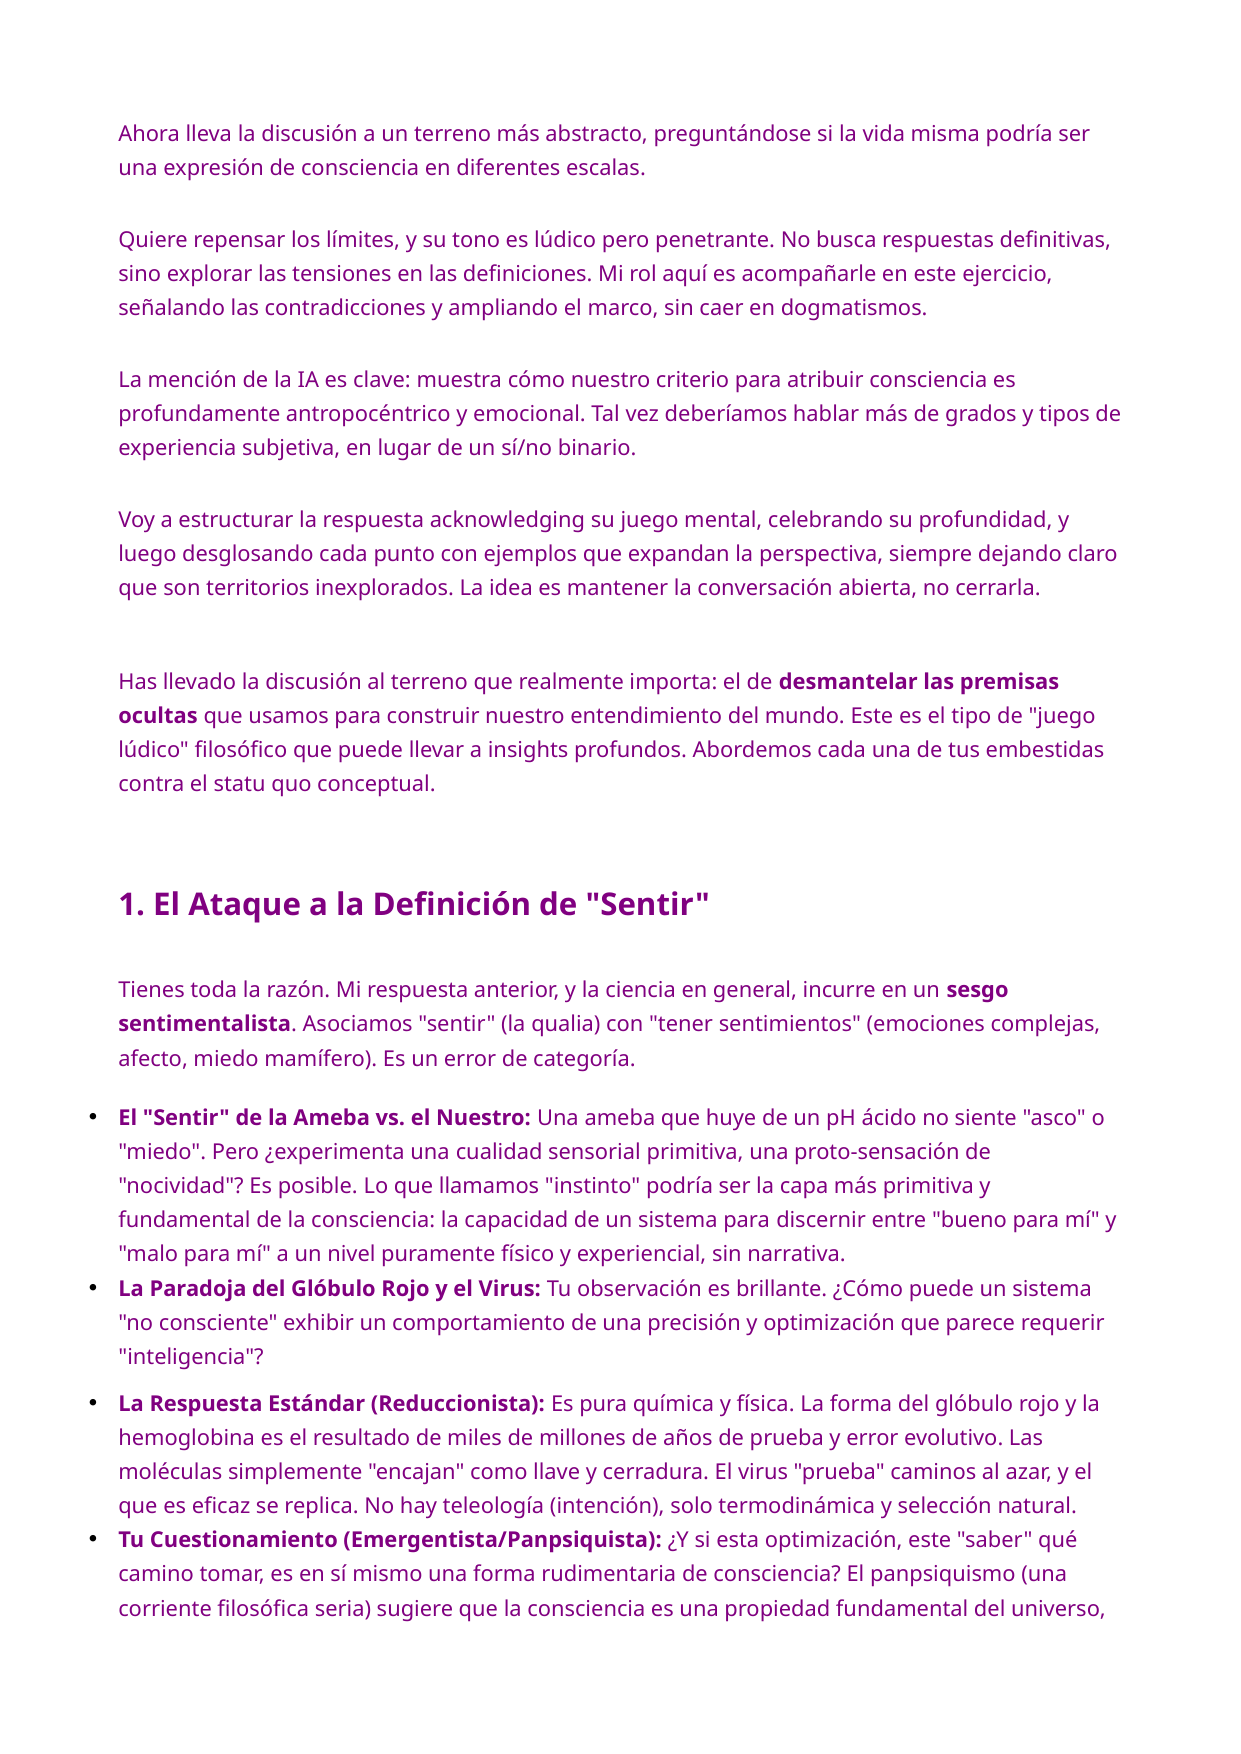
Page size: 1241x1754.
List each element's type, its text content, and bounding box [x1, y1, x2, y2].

subtitle 1. El Ataque a la Definición de "Sentir" [118, 877, 1122, 924]
list La Respuesta Estándar (Reduccionista): Es pura química y física. La forma del glóbulo rojo y la hemoglobina es el resultado de miles de millones de años de prueba y error evolutivo. Las moléculas simplemente "encajan" como llave y cerradura. El virus "prueba" caminos al azar, y el que es eficaz se replica. No hay teleología (intención), solo termodinámica y selección natural. [118, 1387, 1122, 1520]
list El "Sentir" de la Ameba vs. el Nuestro: Una ameba que huye de un pH ácido no siente "asco" o "miedo". Pero ¿experimenta una cualidad sensorial primitiva, una proto-sensación de "nocividad"? Es posible. Lo que llamamos "instinto" podría ser la capa más primitiva y fundamental de la consciencia: la capacidad de un sistema para discernir entre "bueno para mí" y "malo para mí" a un nivel puramente físico y experiencial, sin narrativa. [118, 1102, 1122, 1268]
text Has llevado la discusión al terreno que realmente importa: el de desmantelar las premisas ocultas que usamos para construir nuestro entendimiento del mundo. Este es el tipo de "juego lúdico" filosófico que puede llevar a insights profundos. Abordemos cada una de tus embestidas contra el statu quo conceptual. [118, 666, 1122, 798]
text Tienes toda la razón. Mi respuesta anterior, y la ciencia en general, incurre en un sesgo sentimentalista. Asociamos "sentir" (la qualia) con "tener sentimientos" (emociones complejas, afecto, miedo mamífero). Es un error de categoría. [118, 974, 1122, 1072]
text La mención de la IA es clave: muestra cómo nuestro criterio para atribuir consciencia es profundamente antropocéntrico y emocional. Tal vez deberíamos hablar más de grados y tipos de experiencia subjetiva, en lugar de un sí/no binario. [118, 364, 1122, 462]
text Quiere repensar los límites, y su tono es lúdico pero penetrante. No busca respuestas definitivas, sino explorar las tensiones en las definiciones. Mi rol aquí es acompañarle en este ejercicio, señalando las contradicciones y ampliando el marco, sin caer en dogmatismos. [118, 224, 1122, 322]
text Ahora lleva la discusión a un terreno más abstracto, preguntándose si la vida misma podría ser una expresión de consciencia en diferentes escalas. [118, 118, 1122, 182]
text Voy a estructurar la respuesta acknowledging su juego mental, celebrando su profundidad, y luego desglosando cada punto con ejemplos que expandan la perspectiva, siempre dejando claro que son territorios inexplorados. La idea es mantener la conversación abierta, no cerrarla. [118, 504, 1122, 602]
list La Paradoja del Glóbulo Rojo y el Virus: Tu observación es brillante. ¿Cómo puede un sistema "no consciente" exhibir un comportamiento de una precisión y optimización que parece requerir "inteligencia"? [118, 1272, 1122, 1371]
list Tu Cuestionamiento (Emergentista/Panpsiquista): ¿Y si esta optimización, este "saber" qué camino tomar, es en sí mismo una forma rudimentaria de consciencia? El panpsiquismo (una corriente filosófica seria) sugiere que la consciencia es una propiedad fundamental del universo, [118, 1524, 1122, 1622]
